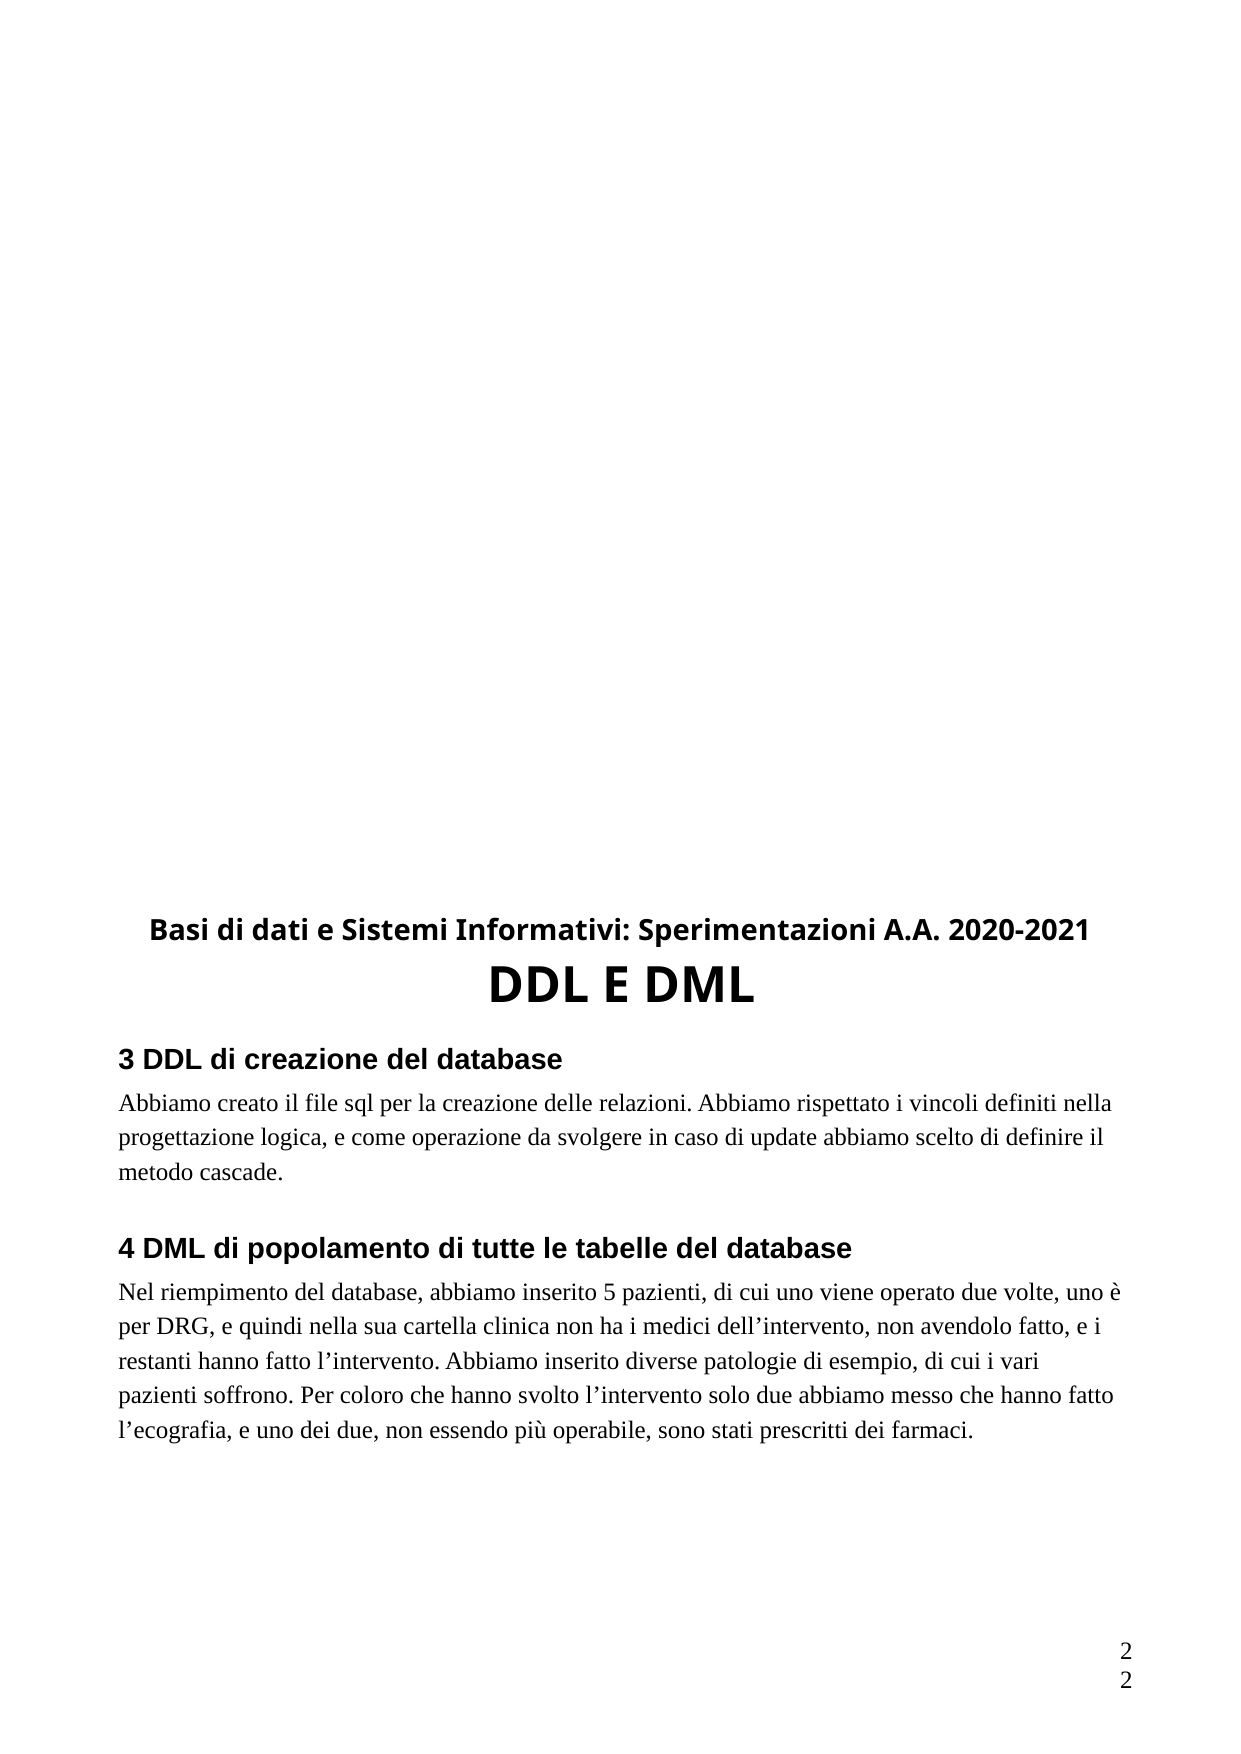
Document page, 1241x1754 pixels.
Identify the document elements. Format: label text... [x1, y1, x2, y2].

text Nel riempimento del database, abbiamo inserito 5 pazienti, di cui uno viene operato due volte, uno è per DRG, e quindi nella sua cartella clinica non ha i medici dell’intervento, non avendolo fatto, e i restanti hanno fatto l’intervento. Abbiamo inserito diverse patologie di esempio, di cui i vari pazienti soffrono. Per coloro che hanno svolto l’intervento solo due abbiamo messo che hanno fatto l’ecografia, e uno dei due, non essendo più operabile, sono stati prescritti dei farmaci. [118, 1277, 1122, 1444]
subtitle 3 DDL di creazione del database [118, 1042, 1122, 1075]
subtitle 4 DML di popolamento di tutte le tabelle del database [118, 1231, 1122, 1264]
text Abbiamo creato il file sql per la creazione delle relazioni. Abbiamo rispettato i vincoli definiti nella progettazione logica, e come operazione da svolgere in caso di update abbiamo scelto di definire il metodo cascade. [118, 1088, 1122, 1186]
text DDL E DML [413, 949, 1122, 1017]
text Basi di dati e Sistemi Informativi: Sperimentazioni A.A. 2020-2021 [118, 909, 1122, 949]
